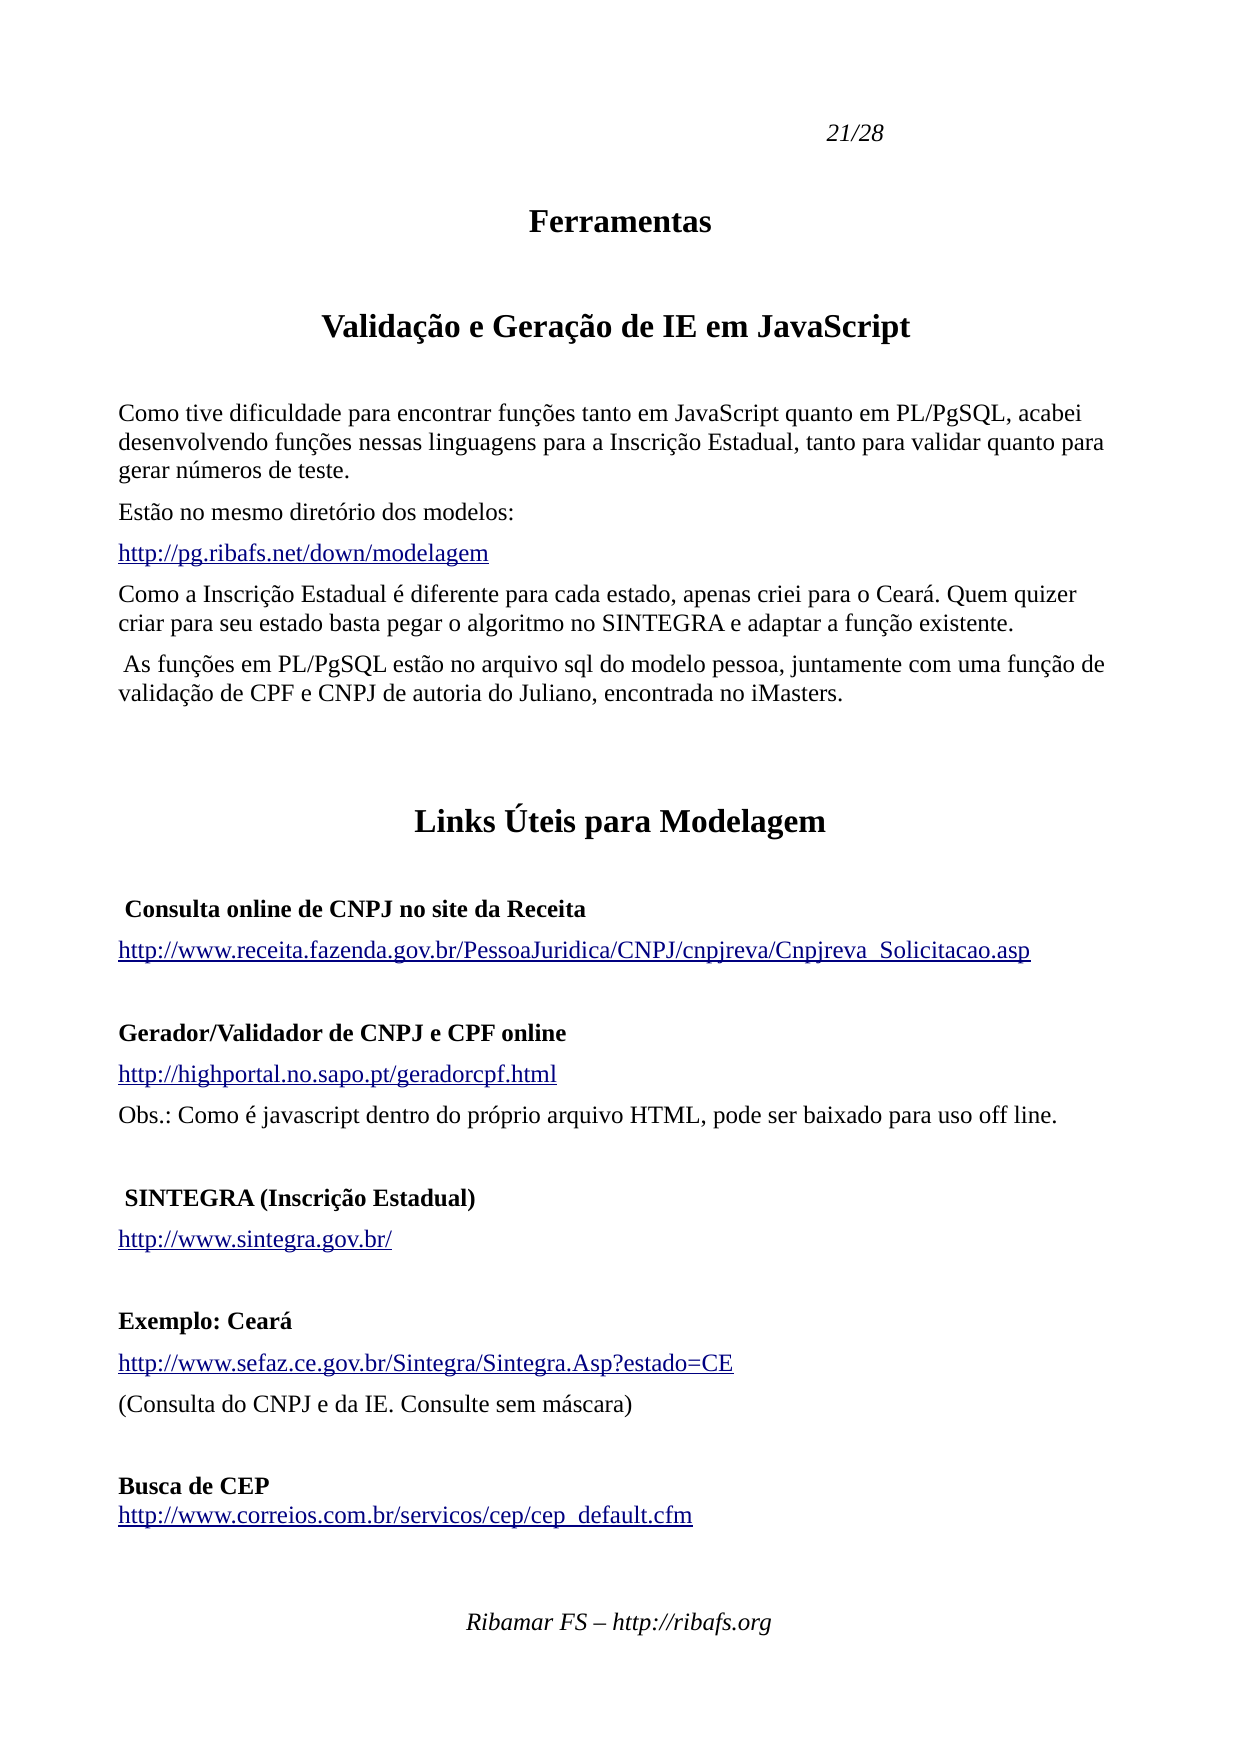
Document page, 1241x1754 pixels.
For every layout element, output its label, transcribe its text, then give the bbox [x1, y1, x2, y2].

text Como a Inscrição Estadual é diferente para cada estado, apenas criei para o Ceará. Quem quizer criar para seu estado basta pegar o algoritmo no SINTEGRA e adaptar a função existente. [118, 579, 1122, 637]
text Estão no mesmo diretório dos modelos: [118, 497, 1122, 526]
subtitle Validação e Geração de IE em JavaScript [118, 306, 1122, 344]
text Exemplo: Ceará [118, 1306, 1122, 1335]
text Como tive dificuldade para encontrar funções tanto em JavaScript quanto em PL/PgSQL, acabei desenvolvendo funções nessas linguagens para a Inscrição Estadual, tanto para validar quanto para gerar números de teste. [118, 398, 1122, 484]
subtitle Links Úteis para Modelagem [118, 802, 1122, 840]
text As funções em PL/PgSQL estão no arquivo sql do modelo pessoa, juntamente com uma função de validação de CPF e CNPJ de autoria do Juliano, encontrada no iMasters. [118, 649, 1122, 707]
text Obs.: Como é javascript dentro do próprio arquivo HTML, pode ser baixado para uso off line. [118, 1100, 1122, 1129]
text http://pg.ribafs.net/down/modelagem [118, 538, 1122, 567]
subtitle Ferramentas [118, 201, 1122, 240]
text http://highportal.no.sapo.pt/geradorcpf.html [118, 1059, 1122, 1088]
text http://www.receita.fazenda.gov.br/PessoaJuridica/CNPJ/cnpjreva/Cnpjreva_Solicitacao.asp [118, 935, 1122, 964]
text (Consulta do CNPJ e da IE. Consulte sem máscara) [118, 1389, 1122, 1418]
text Gerador/Validador de CNPJ e CPF online [118, 1018, 1122, 1046]
text Busca de CEP http://www.correios.com.br/servicos/cep/cep_default.cfm [118, 1471, 1122, 1558]
text http://www.sintegra.gov.br/ [118, 1224, 1122, 1253]
text SINTEGRA (Inscrição Estadual) [118, 1183, 1122, 1211]
text Consulta online de CNPJ no site da Receita [118, 894, 1122, 923]
text http://www.sefaz.ce.gov.br/Sintegra/Sintegra.Asp?estado=CE [118, 1348, 1122, 1376]
